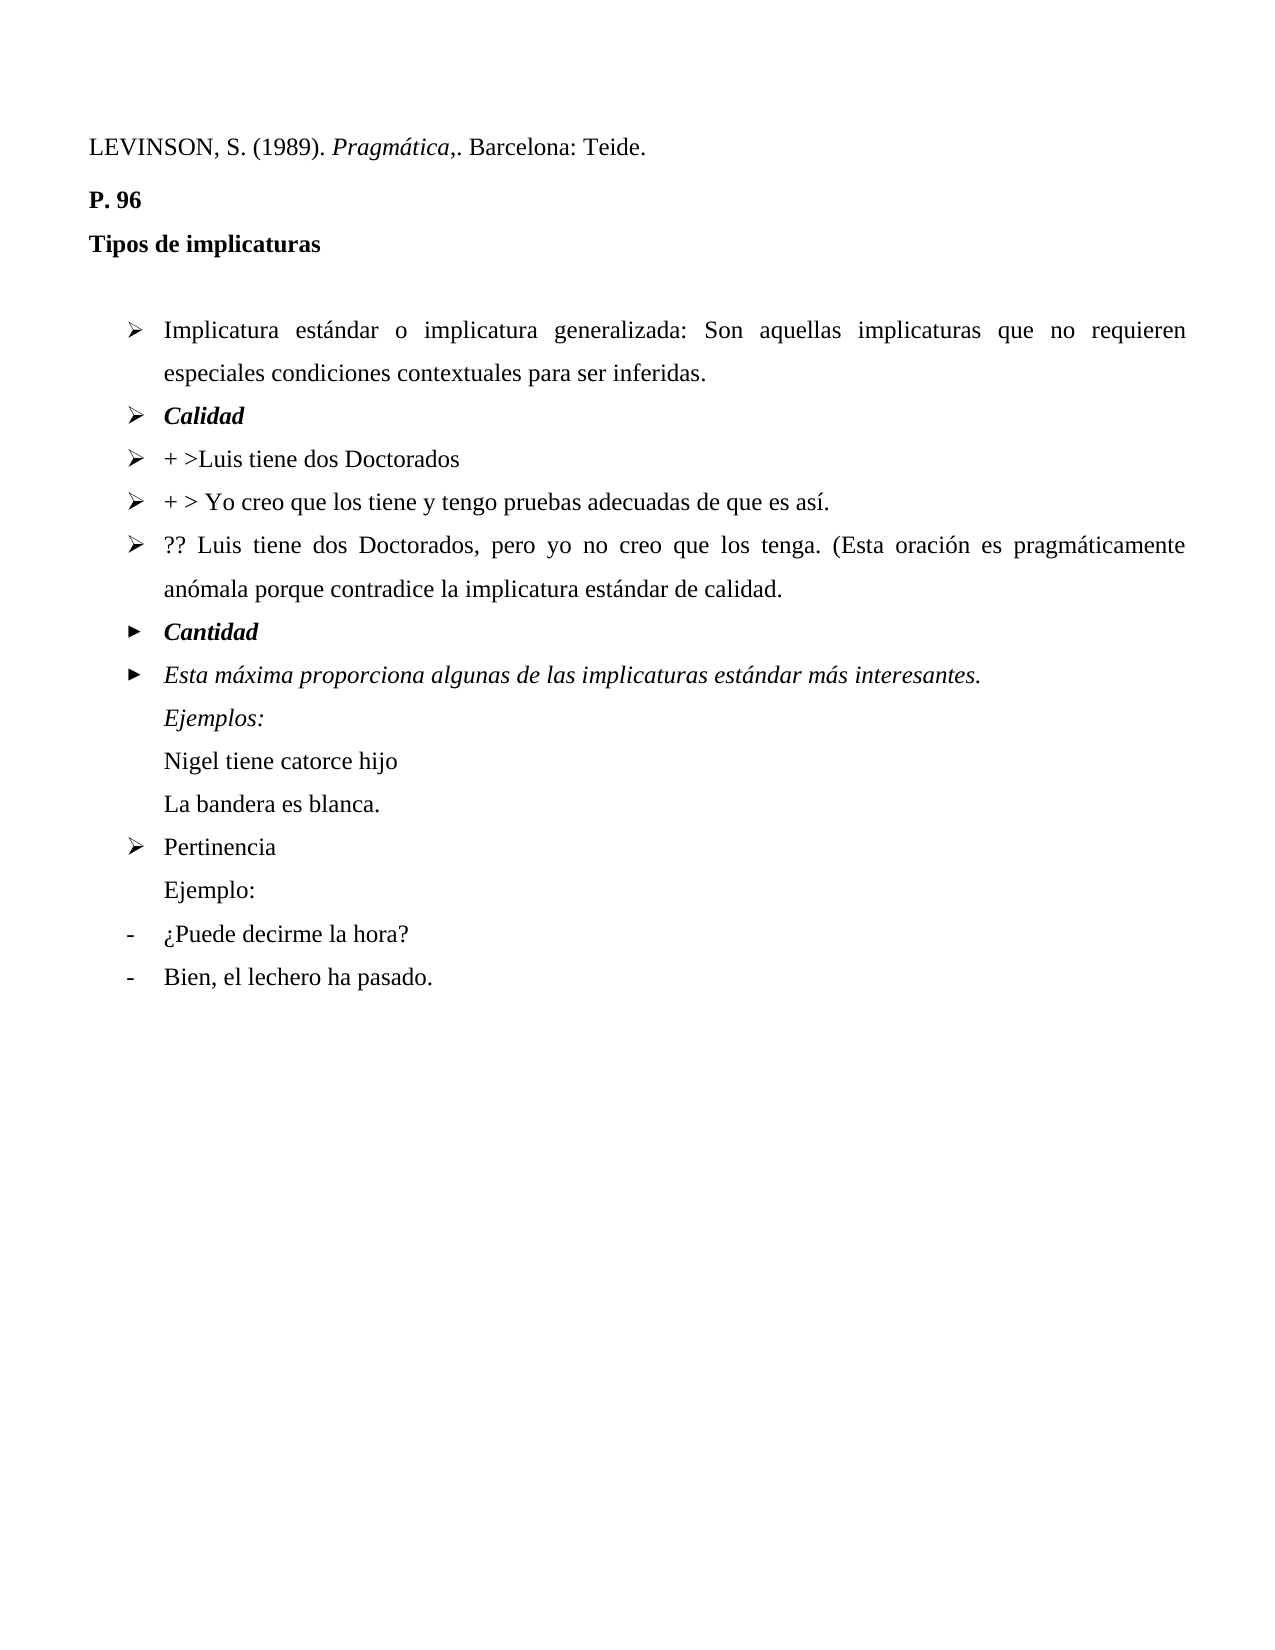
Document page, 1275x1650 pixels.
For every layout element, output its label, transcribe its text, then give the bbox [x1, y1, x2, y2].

list + > Yo creo que los tiene y tengo pruebas adecuadas de que es así. [126, 487, 1186, 516]
text LEVINSON, S. (1989). Pragmática,. Barcelona: Teide. [89, 132, 1186, 161]
text Ejemplo: [164, 876, 1186, 904]
text Nigel tiene catorce hijo [164, 746, 1186, 775]
list Pertinencia [126, 832, 1186, 861]
list Bien, el lechero ha pasado. [126, 962, 1186, 991]
list ¿Puede decirme la hora? [126, 919, 1186, 947]
text P. 96 [89, 186, 1186, 214]
list Implicatura estándar o implicatura generalizada: Son aquellas implicaturas que no requieren especiales condiciones contextuales para ser inferidas. [126, 315, 1186, 387]
list Esta máxima proporciona algunas de las implicaturas estándar más interesantes. [126, 660, 1186, 689]
list Calidad [126, 401, 1186, 430]
list ?? Luis tiene dos Doctorados, pero yo no creo que los tenga. (Esta oración es pragmáticamente anómala porque contradice la implicatura estándar de calidad. [126, 531, 1186, 602]
text Ejemplos: [164, 703, 1186, 732]
text La bandera es blanca. [164, 789, 1186, 818]
list + >Luis tiene dos Doctorados [126, 444, 1186, 473]
list Cantidad [126, 617, 1186, 646]
text Tipos de implicaturas [89, 229, 1186, 257]
